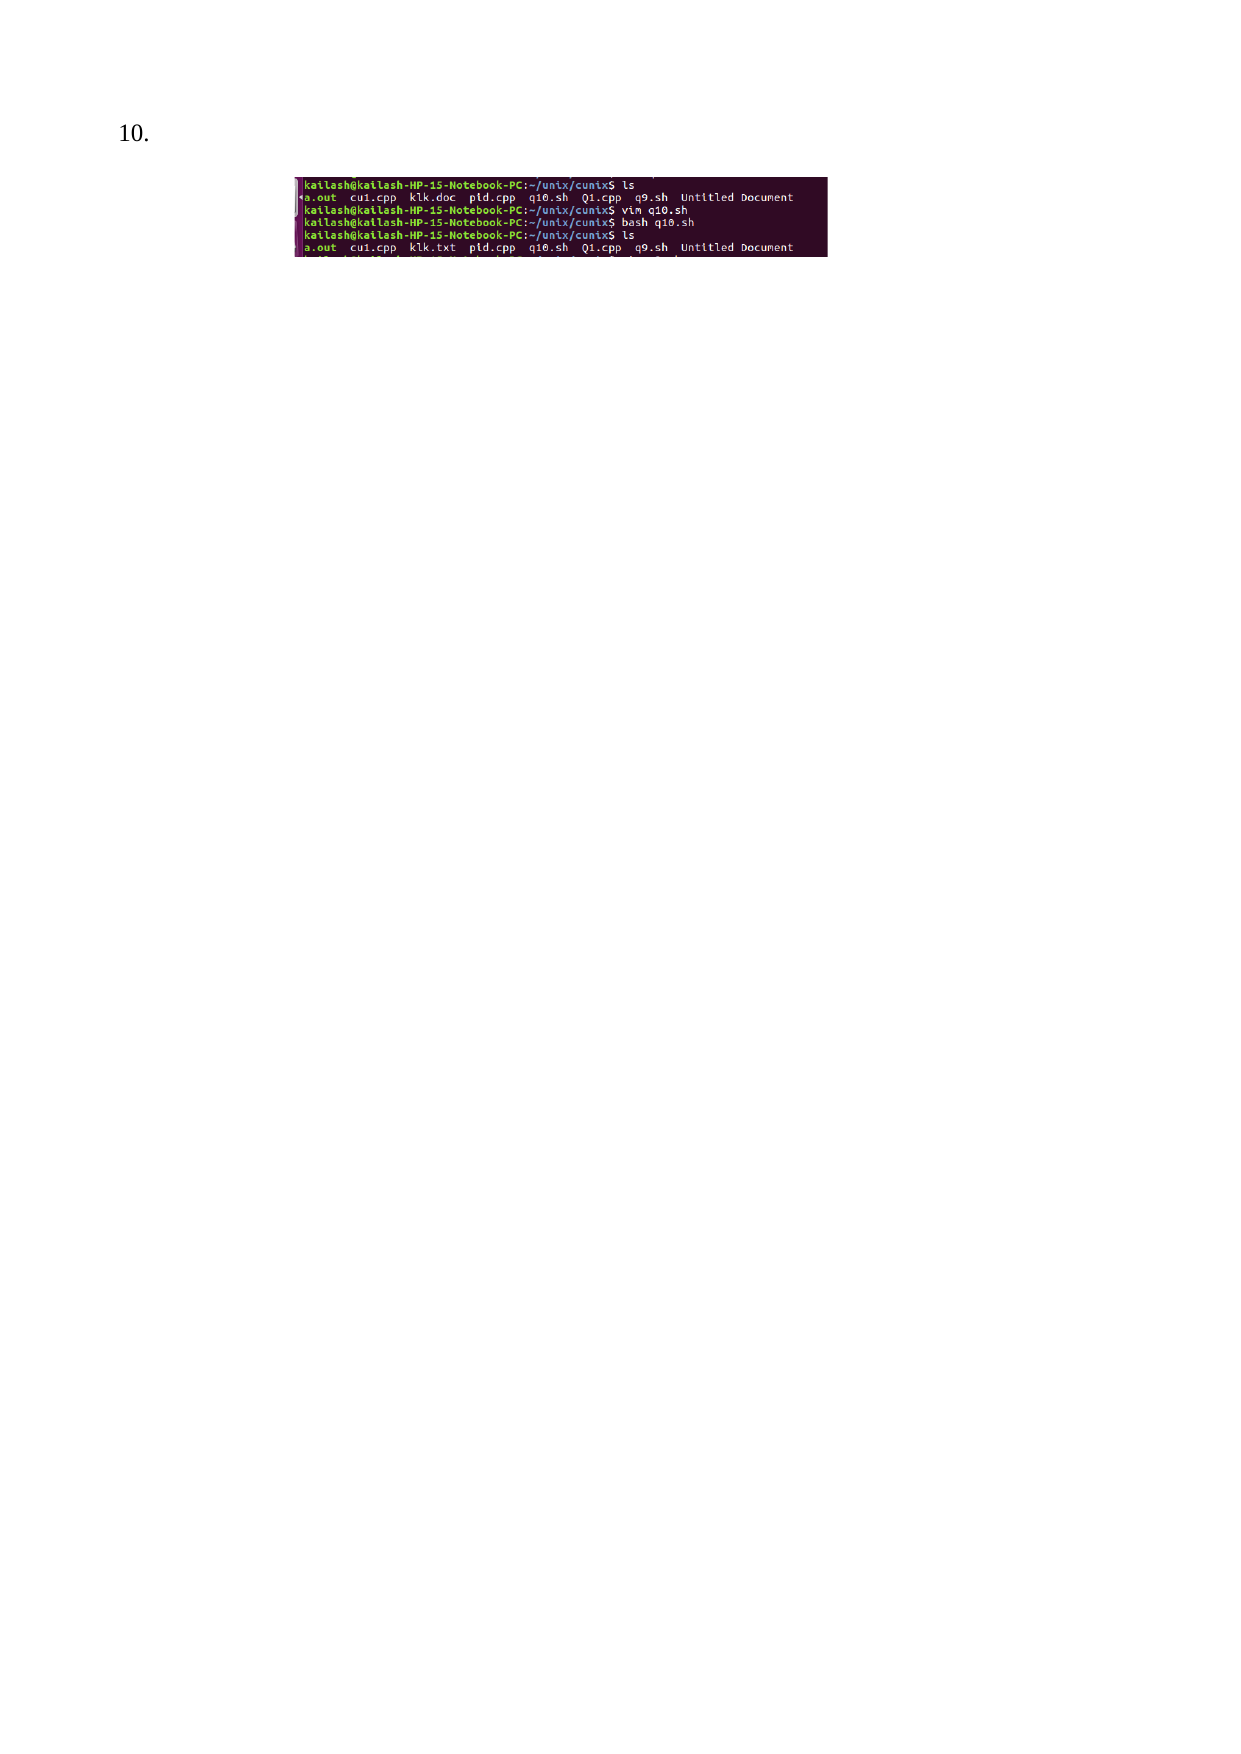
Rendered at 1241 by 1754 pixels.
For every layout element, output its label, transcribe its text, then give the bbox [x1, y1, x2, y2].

picture [294, 234, 516, 257]
text 10. [118, 118, 1122, 147]
